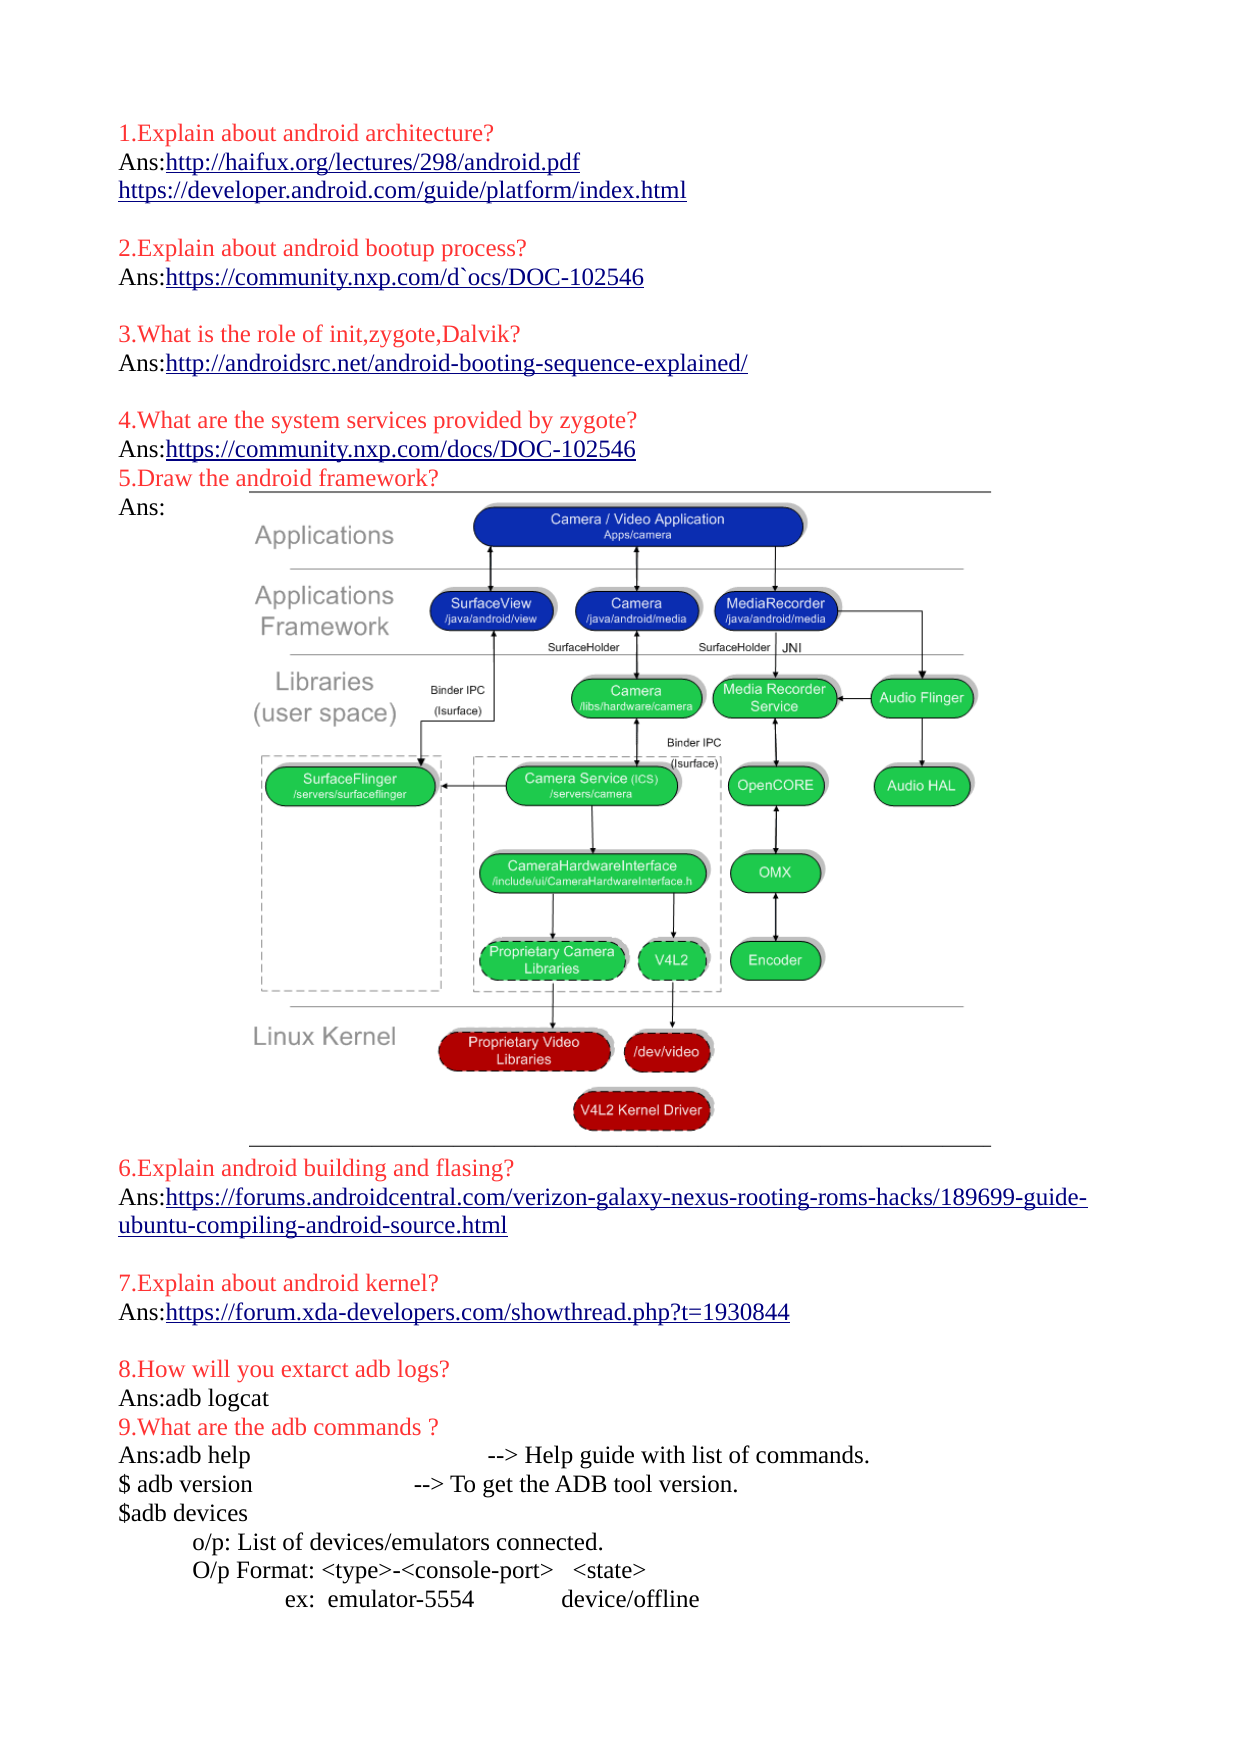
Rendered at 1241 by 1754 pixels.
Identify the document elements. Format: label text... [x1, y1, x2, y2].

text Ans:https://forums.androidcentral.com/verizon-galaxy-nexus-rooting-roms-hacks/189699-guide-ubuntu-compiling-android-source.html [118, 1182, 1122, 1239]
text ex: emulator-5554 device/offline [118, 1584, 1122, 1613]
text 4.What are the system services provided by zygote? [118, 406, 1122, 434]
text 5.Draw the android framework? [118, 463, 1122, 492]
text $adb devices [118, 1498, 1122, 1527]
text [992, 492, 1122, 521]
text Ans:https://forum.xda-developers.com/showthread.php?t=1930844 [118, 1297, 1122, 1326]
text Ans:https://community.nxp.com/docs/DOC-102546 [118, 434, 1122, 463]
text 3.What is the role of init,zygote,Dalvik? [118, 319, 1122, 348]
text o/p: List of devices/emulators connected. [118, 1527, 1122, 1556]
text 2.Explain about android bootup process? [118, 233, 1122, 262]
text 7.Explain about android kernel? [118, 1268, 1122, 1297]
text 9.What are the adb commands ? [118, 1412, 1122, 1441]
text Ans:http://haifux.org/lectures/298/android.pdf [118, 147, 1122, 176]
text https://developer.android.com/guide/platform/index.html [118, 176, 1122, 204]
text Ans:https://community.nxp.com/d`ocs/DOC-102546 [118, 262, 1122, 291]
text 8.How will you extarct adb logs? [118, 1354, 1122, 1383]
text 1.Explain about android architecture? [118, 118, 1122, 147]
text 6.Explain android building and flasing? [118, 1153, 1122, 1182]
text O/p Format: <type>-<console-port> <state> [118, 1556, 1122, 1584]
text $ adb version --> To get the ADB tool version. [118, 1469, 1122, 1498]
text Ans:adb logcat [118, 1383, 1122, 1412]
text Ans: [118, 492, 249, 521]
picture [249, 491, 992, 1147]
text Ans:adb help --> Help guide with list of commands. [118, 1441, 1122, 1469]
text Ans:http://androidsrc.net/android-booting-sequence-explained/ [118, 348, 1122, 377]
